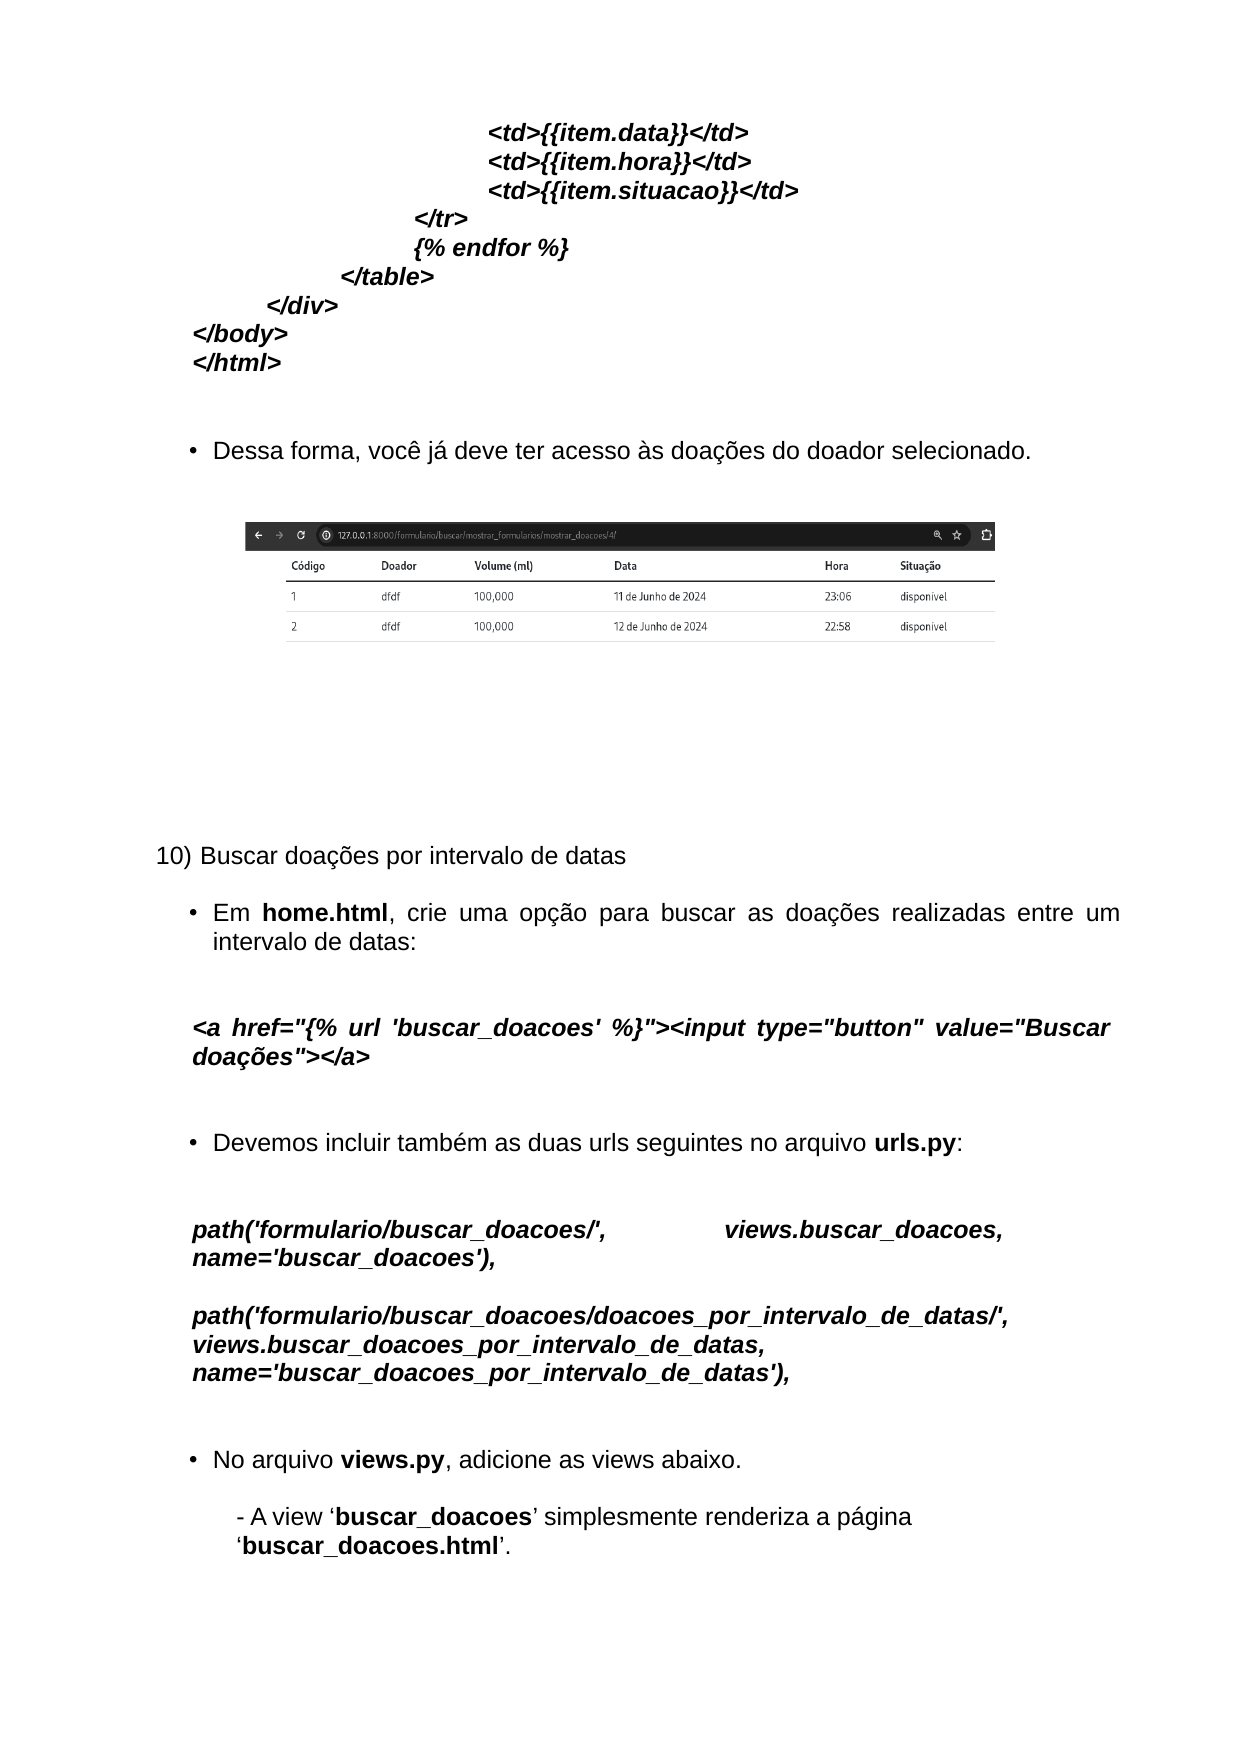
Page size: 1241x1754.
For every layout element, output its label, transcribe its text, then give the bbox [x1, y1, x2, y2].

text <a href="{% url 'buscar_doacoes' %}"><input type="button" value="Buscar doações"></a> [118, 1013, 1122, 1071]
text </tr> [118, 204, 1122, 233]
text <td>{{item.situacao}}</td> [118, 176, 1122, 204]
list Em home.html, crie uma opção para buscar as doações realizadas entre um intervalo de datas: [189, 898, 1122, 956]
text </body> [118, 319, 1122, 348]
text <td>{{item.data}}</td> [118, 118, 1122, 147]
picture [245, 522, 995, 784]
list Buscar doações por intervalo de datas [156, 841, 1122, 869]
text path('formulario/buscar_doacoes/', views.buscar_doacoes, name='buscar_doacoes'), [118, 1215, 1122, 1272]
text <td>{{item.hora}}</td> [118, 147, 1122, 176]
list No arquivo views.py, adicione as views abaixo. [189, 1445, 1122, 1473]
text path('formulario/buscar_doacoes/doacoes_por_intervalo_de_datas/', views.buscar_doacoes_por_intervalo_de_datas, name='buscar_doacoes_por_intervalo_de_datas'), [118, 1301, 1122, 1387]
text </div> [118, 291, 1122, 319]
list Devemos incluir também as duas urls seguintes no arquivo urls.py: [189, 1128, 1122, 1157]
list - A view ‘buscar_doacoes’ simplesmente renderiza a página ‘buscar_doacoes.html’. [213, 1502, 1122, 1560]
text </html> [118, 348, 1122, 377]
list Dessa forma, você já deve ter acesso às doações do doador selecionado. [189, 436, 1122, 465]
text </table> [118, 262, 1122, 291]
text {% endfor %} [118, 233, 1122, 262]
